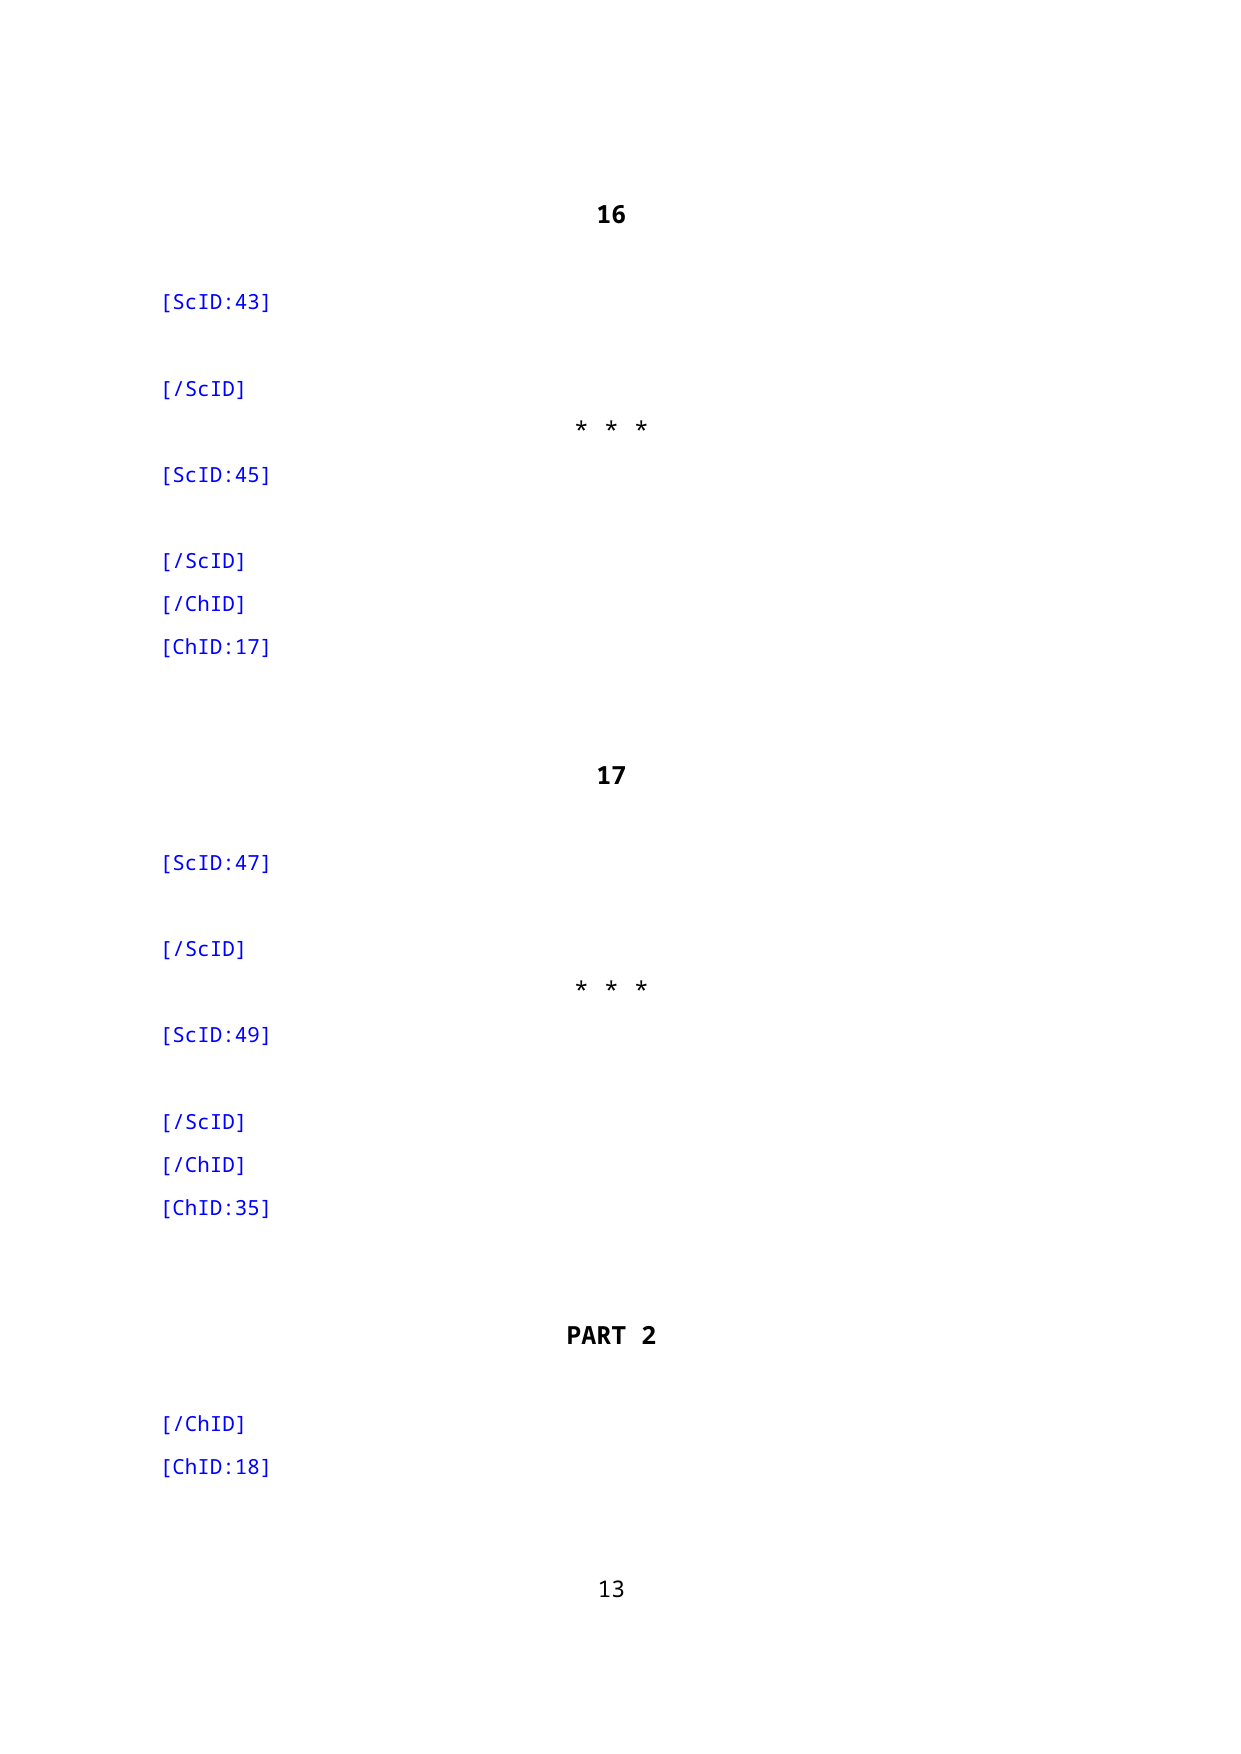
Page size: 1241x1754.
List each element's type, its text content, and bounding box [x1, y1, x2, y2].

text [ChID:35] [159, 1181, 1063, 1224]
text [ChID:17] [159, 620, 1063, 663]
text [/ScID] [159, 1094, 1063, 1138]
subtitle 16 [159, 189, 1063, 232]
text [/ScID] [159, 534, 1063, 577]
text [/ScID] [159, 361, 1063, 404]
text [/ChID] [159, 1396, 1063, 1439]
subtitle * * * [159, 965, 1063, 1008]
text [/ChID] [159, 1138, 1063, 1181]
subtitle * * * [159, 404, 1063, 448]
text [/ScID] [159, 922, 1063, 965]
text [ScID:43] [159, 275, 1063, 318]
text [ScID:49] [159, 1008, 1063, 1051]
text [ChID:18] [159, 1439, 1063, 1483]
subtitle 17 [159, 749, 1063, 793]
text [ScID:47] [159, 836, 1063, 879]
text [/ChID] [159, 577, 1063, 620]
subtitle Part 2 [159, 1310, 1063, 1353]
text [ScID:45] [159, 448, 1063, 491]
